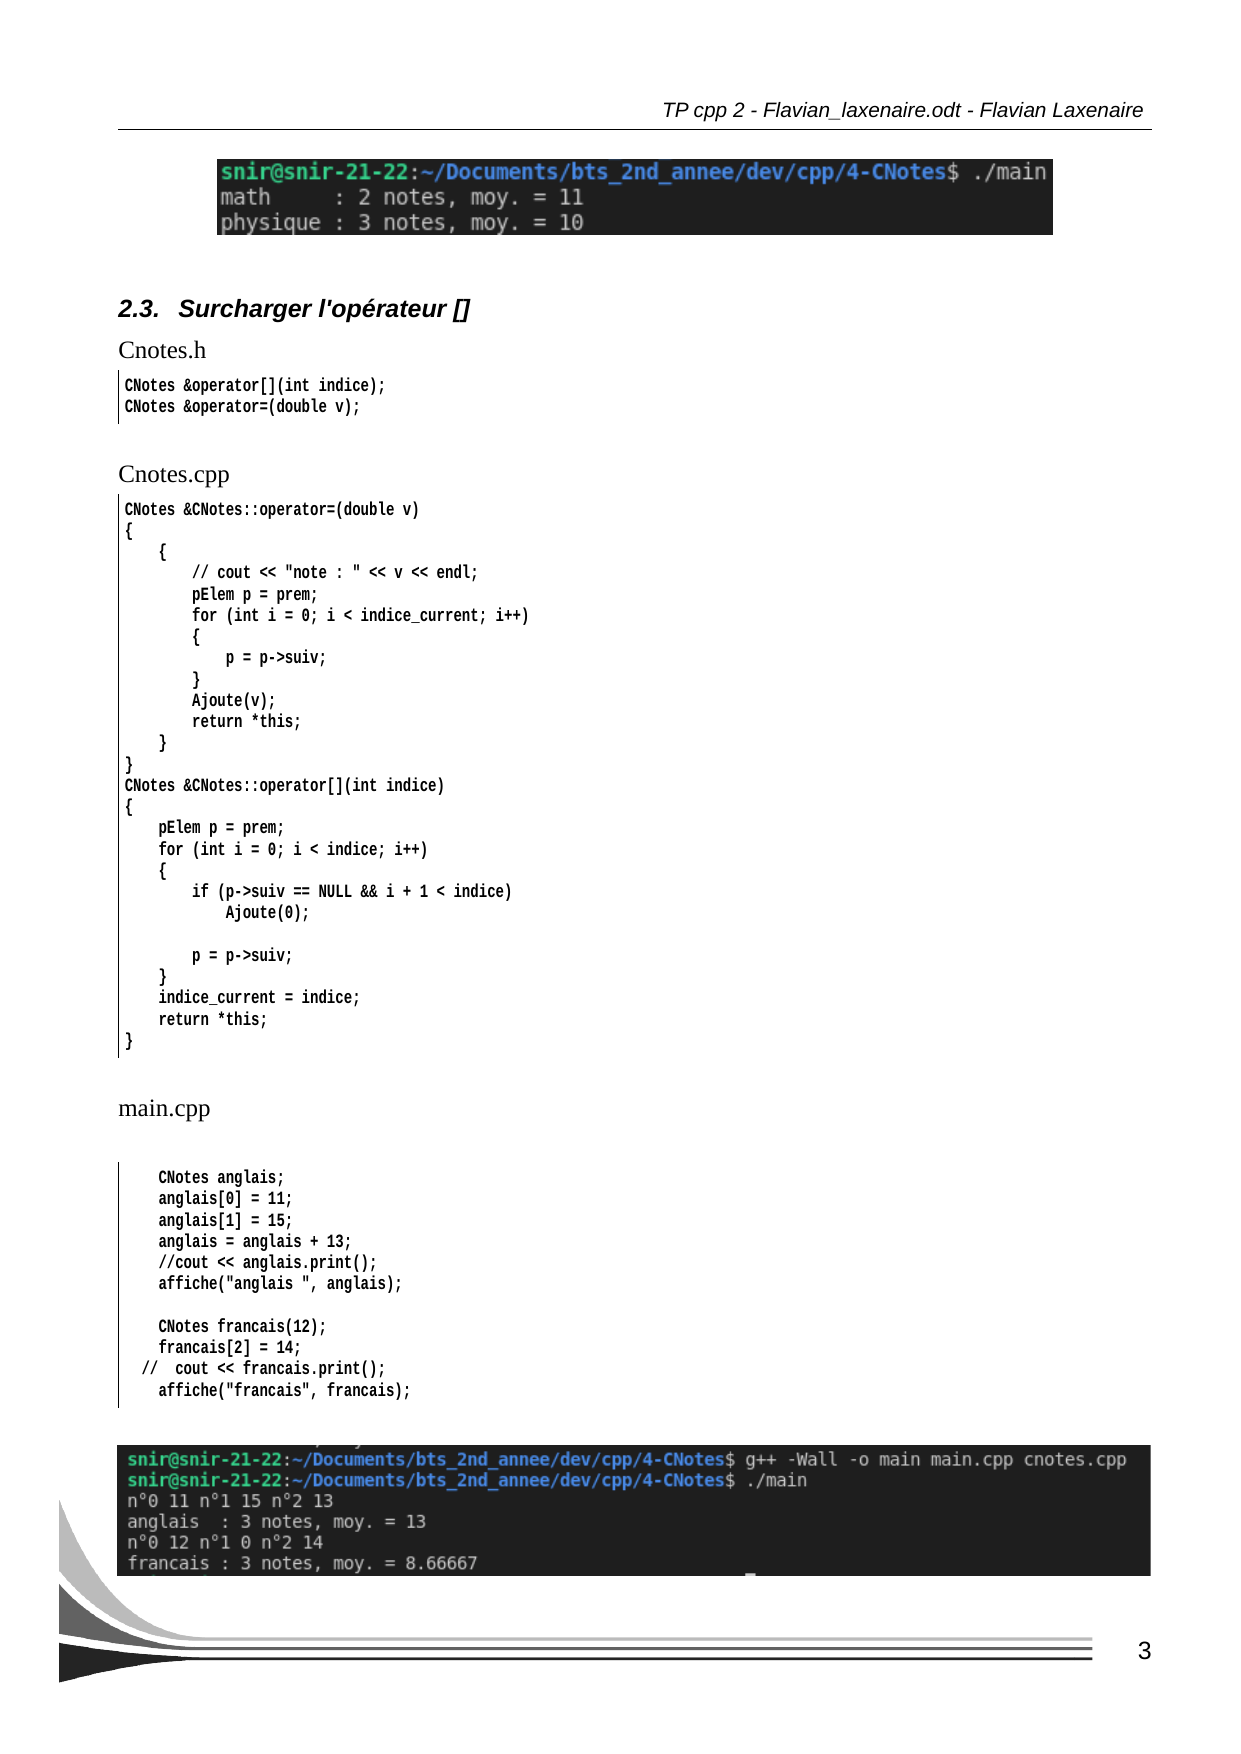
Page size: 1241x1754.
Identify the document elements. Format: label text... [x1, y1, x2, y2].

text for (int i = 0; i < indice; i++) [119, 839, 1152, 861]
text return *this; [119, 1009, 1152, 1031]
text } [119, 967, 1152, 988]
text CNotes &CNotes::operator[](int indice) [119, 776, 1152, 797]
text pElem p = prem; [119, 818, 1152, 839]
text } [119, 733, 1152, 754]
text { [119, 627, 1152, 648]
text pElem p = prem; [119, 584, 1152, 606]
text indice_current = indice; [119, 988, 1152, 1009]
text Ajoute(v); [119, 691, 1152, 712]
picture [217, 159, 1053, 235]
subtitle Surcharger l'opérateur [] [118, 294, 1152, 323]
text anglais[1] = 15; [119, 1210, 1152, 1232]
text francais[2] = 14; [119, 1338, 1152, 1359]
text CNotes &operator=(double v); [119, 397, 1152, 424]
text main.cpp [118, 1093, 1152, 1121]
text anglais[0] = 11; [119, 1189, 1152, 1210]
text { [119, 542, 1152, 563]
text Ajoute(0); [119, 903, 1152, 924]
text p = p->suiv; [119, 648, 1152, 669]
text // cout << francais.print(); [119, 1359, 1152, 1380]
text return *this; [119, 712, 1152, 733]
text p = p->suiv; [119, 946, 1152, 967]
picture [59, 1445, 1151, 1683]
text CNotes francais(12); [119, 1317, 1152, 1338]
text } [119, 754, 1152, 776]
text { [119, 861, 1152, 882]
text { [119, 797, 1152, 818]
text Cnotes.h [118, 335, 1152, 364]
text for (int i = 0; i < indice_current; i++) [119, 606, 1152, 627]
text Cnotes.cpp [118, 459, 1152, 488]
text CNotes anglais; [119, 1162, 1152, 1189]
text CNotes &CNotes::operator=(double v) [118, 493, 1152, 521]
text CNotes &operator[](int indice); [119, 370, 1152, 397]
text affiche("francais", francais); [119, 1380, 1152, 1408]
text { [119, 521, 1152, 542]
text anglais = anglais + 13; [119, 1232, 1152, 1253]
text affiche("anglais ", anglais); [119, 1274, 1152, 1295]
text //cout << anglais.print(); [119, 1253, 1152, 1274]
text if (p->suiv == NULL && i + 1 < indice) [119, 882, 1152, 903]
text } [119, 669, 1152, 691]
text // cout << "note : " << v << endl; [119, 563, 1152, 584]
text } [119, 1031, 1152, 1058]
